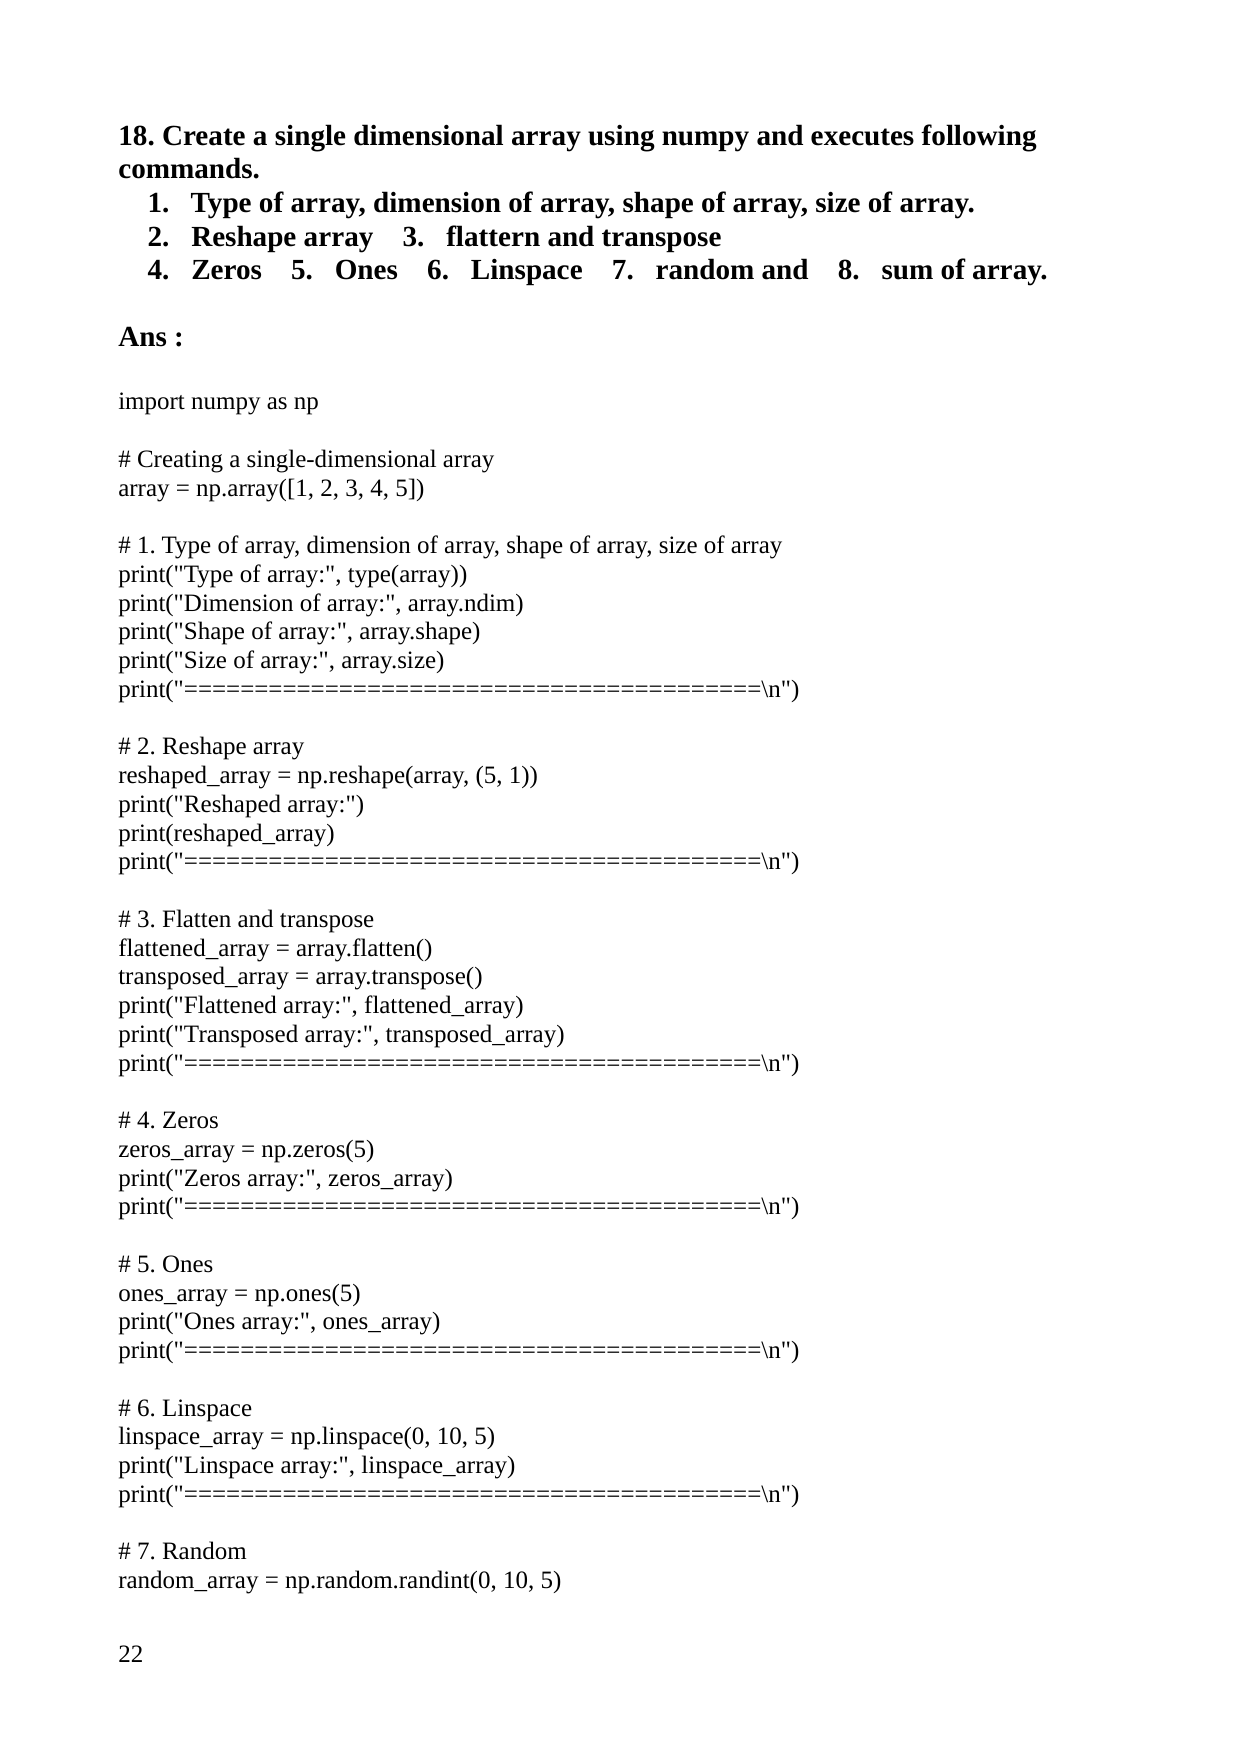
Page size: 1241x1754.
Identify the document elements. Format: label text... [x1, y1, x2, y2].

text print("Flattened array:", flattened_array) [118, 990, 1122, 1019]
text # 1. Type of array, dimension of array, shape of array, size of array [118, 530, 1122, 559]
text print("=========================================\n") [118, 846, 1122, 875]
list 1. Type of array, dimension of array, shape of array, size of array. [118, 185, 1122, 219]
text 18. Create a single dimensional array using numpy and executes following commands. [118, 118, 1122, 185]
text random_array = np.random.randint(0, 10, 5) [118, 1565, 1122, 1594]
text linspace_array = np.linspace(0, 10, 5) [118, 1421, 1122, 1450]
text print("Zeros array:", zeros_array) [118, 1163, 1122, 1191]
text reshaped_array = np.reshape(array, (5, 1)) [118, 760, 1122, 789]
list 2. Reshape array 3. flattern and transpose [118, 219, 1122, 252]
text # 3. Flatten and transpose [118, 904, 1122, 933]
text # 6. Linspace [118, 1393, 1122, 1421]
text transposed_array = array.transpose() [118, 961, 1122, 990]
text print("=========================================\n") [118, 1048, 1122, 1076]
text print("Type of array:", type(array)) [118, 559, 1122, 588]
text flattened_array = array.flatten() [118, 933, 1122, 961]
text # Creating a single-dimensional array [118, 444, 1122, 473]
text print("=========================================\n") [118, 1479, 1122, 1508]
text Ans : [118, 319, 1122, 353]
text # 4. Zeros [118, 1105, 1122, 1134]
text print("=========================================\n") [118, 1191, 1122, 1220]
text # 5. Ones [118, 1249, 1122, 1278]
text array = np.array([1, 2, 3, 4, 5]) [118, 473, 1122, 501]
text print("Transposed array:", transposed_array) [118, 1019, 1122, 1048]
text 4. Zeros 5. Ones 6. Linspace 7. random and 8. sum of array. [118, 252, 1122, 286]
text print("Reshaped array:") [118, 789, 1122, 818]
text # 2. Reshape array [118, 731, 1122, 760]
text print("Dimension of array:", array.ndim) [118, 588, 1122, 616]
text print("Shape of array:", array.shape) [118, 616, 1122, 645]
text print("=========================================\n") [118, 1335, 1122, 1364]
text print("Size of array:", array.size) [118, 645, 1122, 674]
text ones_array = np.ones(5) [118, 1278, 1122, 1306]
text print(reshaped_array) [118, 818, 1122, 846]
text print("Linspace array:", linspace_array) [118, 1450, 1122, 1479]
text print("=========================================\n") [118, 674, 1122, 703]
text import numpy as np [118, 386, 1122, 415]
text print("Ones array:", ones_array) [118, 1306, 1122, 1335]
text zeros_array = np.zeros(5) [118, 1134, 1122, 1163]
text # 7. Random [118, 1536, 1122, 1565]
